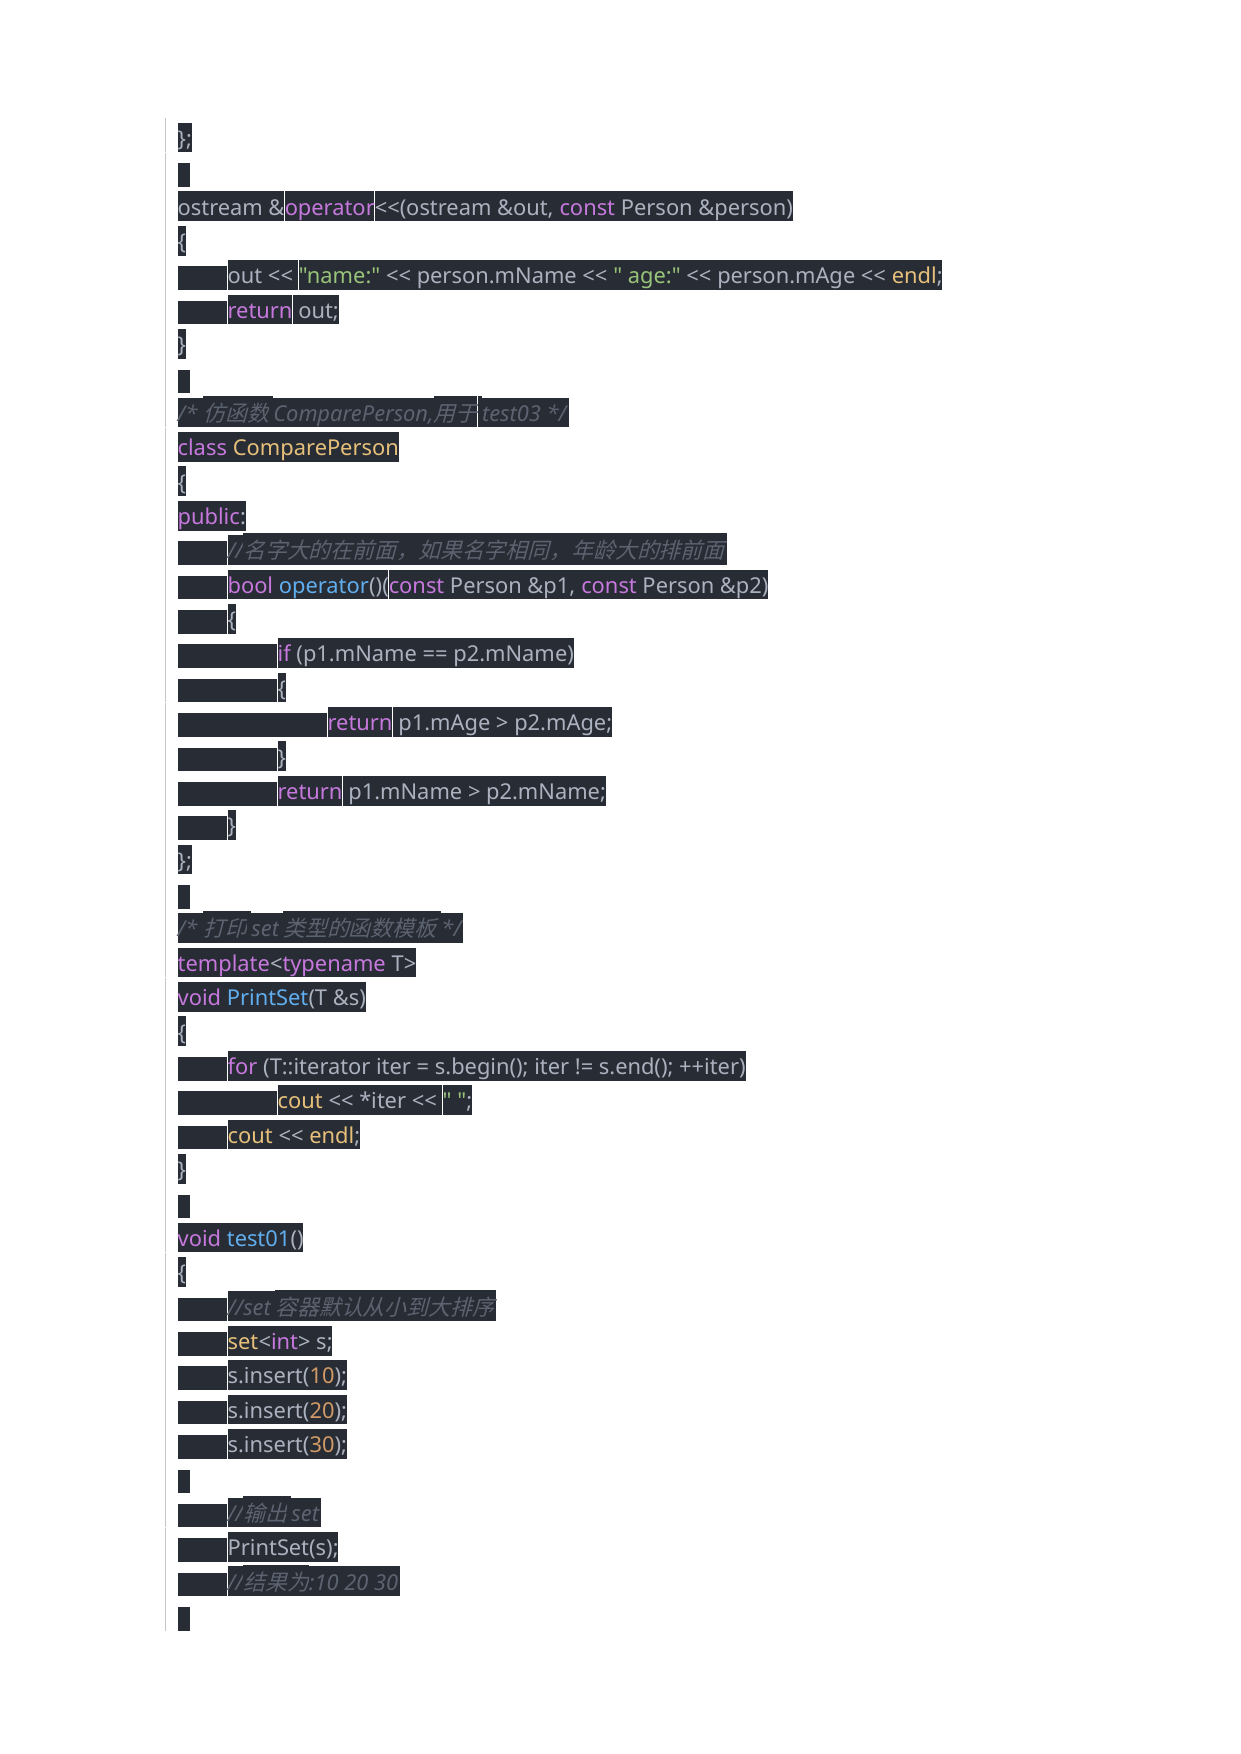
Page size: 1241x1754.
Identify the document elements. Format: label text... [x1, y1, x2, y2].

text [118, 1218, 165, 1252]
text cout << *iter << " "; [166, 1081, 1122, 1115]
text { [166, 1252, 1122, 1287]
text [118, 221, 165, 256]
text [118, 806, 165, 840]
text [118, 118, 165, 152]
text [118, 943, 165, 977]
text [118, 1424, 165, 1459]
text public: [166, 496, 1122, 531]
text set<int> s; [166, 1321, 1122, 1356]
text [118, 462, 165, 496]
text [118, 1115, 165, 1149]
text template<typename T> [166, 943, 1122, 977]
text [118, 1081, 165, 1115]
text { [166, 221, 1122, 256]
text return p1.mName > p2.mName; [166, 771, 1122, 806]
text return out; [166, 290, 1122, 324]
text //set容器默认从小到大排序 [166, 1287, 1122, 1321]
text }; [166, 840, 1122, 874]
text out << "name:" << person.mName << " age:" << person.mAge << endl; [166, 256, 1122, 290]
text [118, 256, 165, 290]
text s.insert(30); [166, 1424, 1122, 1459]
text [118, 290, 165, 324]
text [118, 840, 165, 874]
text [118, 1321, 165, 1356]
text PrintSet(s); [166, 1527, 1122, 1562]
text } [166, 806, 1122, 840]
text return p1.mAge > p2.mAge; [166, 702, 1122, 737]
text bool operator()(const Person &p1, const Person &p2) [166, 565, 1122, 599]
text [118, 1390, 165, 1424]
text } [166, 1149, 1122, 1184]
text }; [166, 118, 1122, 152]
text [118, 496, 165, 531]
text [118, 668, 165, 702]
text //名字大的在前面，如果名字相同，年龄大的排前面 [166, 531, 1122, 565]
text [118, 1046, 165, 1081]
text [118, 599, 165, 634]
text } [166, 737, 1122, 771]
text class ComparePerson [166, 427, 1122, 462]
text [118, 909, 165, 943]
text /* 打印set类型的函数模板 */ [166, 909, 1122, 943]
text [118, 1562, 165, 1596]
text void PrintSet(T &s) [166, 977, 1122, 1012]
text [118, 1356, 165, 1390]
text [118, 565, 165, 599]
text /* 仿函数ComparePerson,用于test03 */ [166, 393, 1122, 427]
text ostream &operator<<(ostream &out, const Person &person) [166, 187, 1122, 221]
text [118, 702, 165, 737]
text [118, 324, 165, 359]
text s.insert(20); [166, 1390, 1122, 1424]
text { [166, 1012, 1122, 1046]
text { [166, 599, 1122, 634]
text for (T::iterator iter = s.begin(); iter != s.end(); ++iter) [166, 1046, 1122, 1081]
text } [166, 324, 1122, 359]
text [118, 1493, 165, 1527]
text [118, 531, 165, 565]
text { [166, 668, 1122, 702]
text void test01() [166, 1218, 1122, 1252]
text [118, 187, 165, 221]
text [118, 771, 165, 806]
text //输出set [166, 1493, 1122, 1527]
text [118, 1252, 165, 1287]
text //结果为:10 20 30 [166, 1562, 1122, 1596]
text s.insert(10); [166, 1356, 1122, 1390]
text [118, 1012, 165, 1046]
text [118, 393, 165, 427]
text [118, 634, 165, 668]
text [118, 1149, 165, 1184]
text [118, 737, 165, 771]
text { [166, 462, 1122, 496]
text cout << endl; [166, 1115, 1122, 1149]
text [118, 427, 165, 462]
text [118, 1287, 165, 1321]
text [118, 1527, 165, 1562]
text [118, 977, 165, 1012]
text if (p1.mName == p2.mName) [166, 634, 1122, 668]
